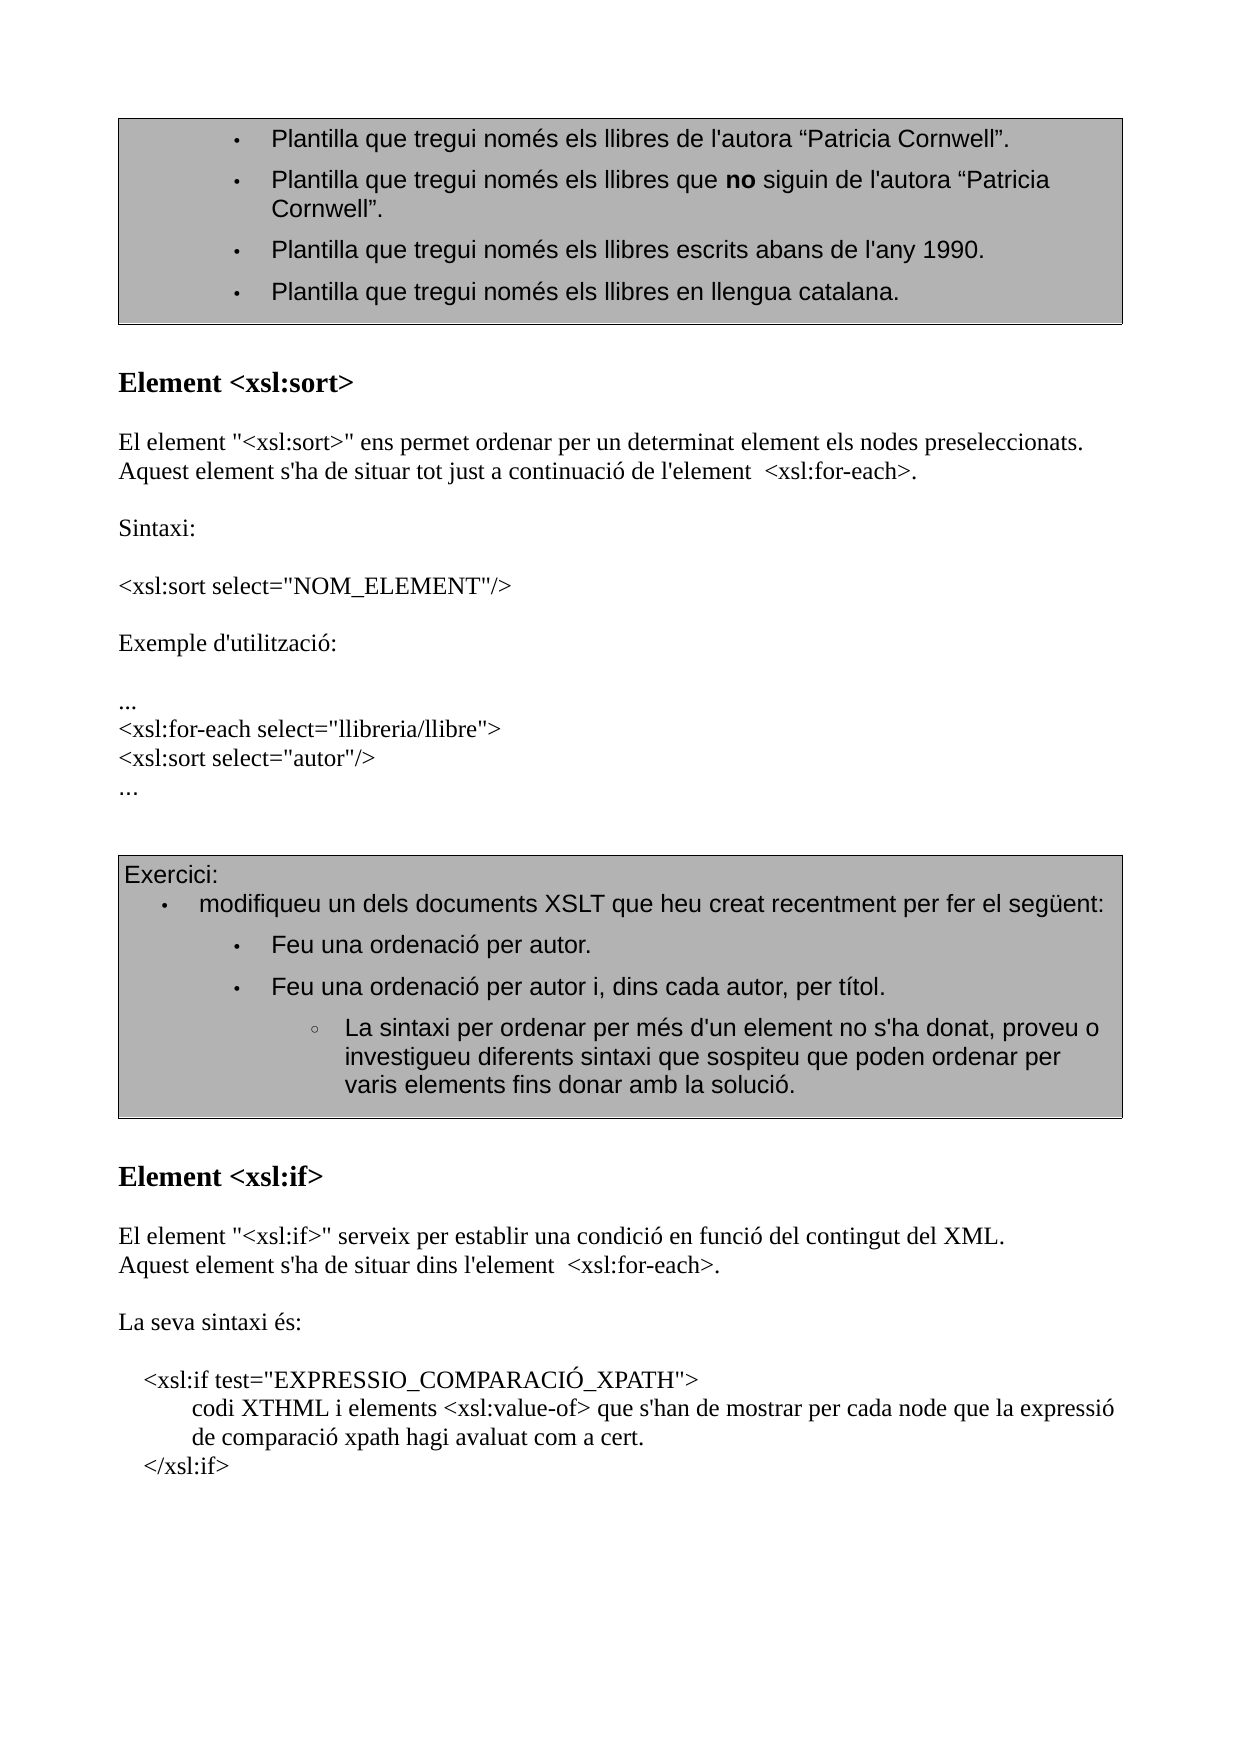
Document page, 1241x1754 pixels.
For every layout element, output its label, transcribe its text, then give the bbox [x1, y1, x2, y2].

text </xsl:if> [118, 1451, 1122, 1480]
text Element <xsl:sort> [118, 365, 1122, 398]
text Aquest element s'ha de situar tot just a continuació de l'element <xsl:for-each>. [118, 456, 1122, 484]
text Element <xsl:if> [118, 1159, 1122, 1192]
text Exemple d'utilització: [118, 628, 1122, 657]
text El element "<xsl:sort>" ens permet ordenar per un determinat element els nodes preseleccionats. [118, 427, 1122, 456]
text <xsl:sort select="autor"/> [118, 743, 1122, 772]
text La seva sintaxi és: [118, 1307, 1122, 1336]
text <xsl:if test="EXPRESSIO_COMPARACIÓ_XPATH"> [118, 1365, 1122, 1393]
text ... [118, 772, 1122, 801]
text <xsl:sort select="NOM_ELEMENT"/> [118, 571, 1122, 599]
text ... [118, 686, 1122, 714]
text Aquest element s'ha de situar dins l'element <xsl:for-each>. [118, 1250, 1122, 1278]
text codi XTHML i elements <xsl:value-of> que s'han de mostrar per cada node que la expressió de comparació xpath hagi avaluat com a cert. [192, 1393, 1122, 1451]
text <xsl:for-each select="llibreria/llibre"> [118, 714, 1122, 743]
text El element "<xsl:if>" serveix per establir una condició en funció del contingut del XML. [118, 1221, 1122, 1250]
table_header Exercici: modifiqueu un dels documents XSLT que heu creat recentment per fer el següent: Feu una ordenació per autor. Feu una ordenació per autor i, dins cada autor, per títol. La sintaxi per ordenar per més d'un element no s'ha donat, proveu o investigueu diferents sintaxi que sospiteu que poden ordenar per varis elements fins donar amb la solució. [119, 856, 1122, 1117]
table_header Exercici: Obriu el vostre editor de XML i creeu 2 arxius: "llibreria.xml" contenint el XML d'exemple. "filtre-titol-autor.xsl" contentint aquest darrer XSL. Obriu el document XML des d'un navigador i comproveu que us mostra una taula amb títols, autors, llengua, anys i preus de tots els llibres del XML. Ara, amb els vostres coneixements de Xpath, creeu un document XSLT diferent per albergar els següents “filtres”: Plantilla que tregui només els llibres amb un cost inferior a 10 euros. Plantilla que tregui només els llibres de l'autora “Patricia Cornwell”. Plantilla que tregui només els llibres que no siguin de l'autora “Patricia Cornwell”. Plantilla que tregui només els llibres escrits abans de l'any 1990. Plantilla que tregui només els llibres en llengua catalana. [119, 119, 1122, 323]
text Sintaxi: [118, 513, 1122, 542]
